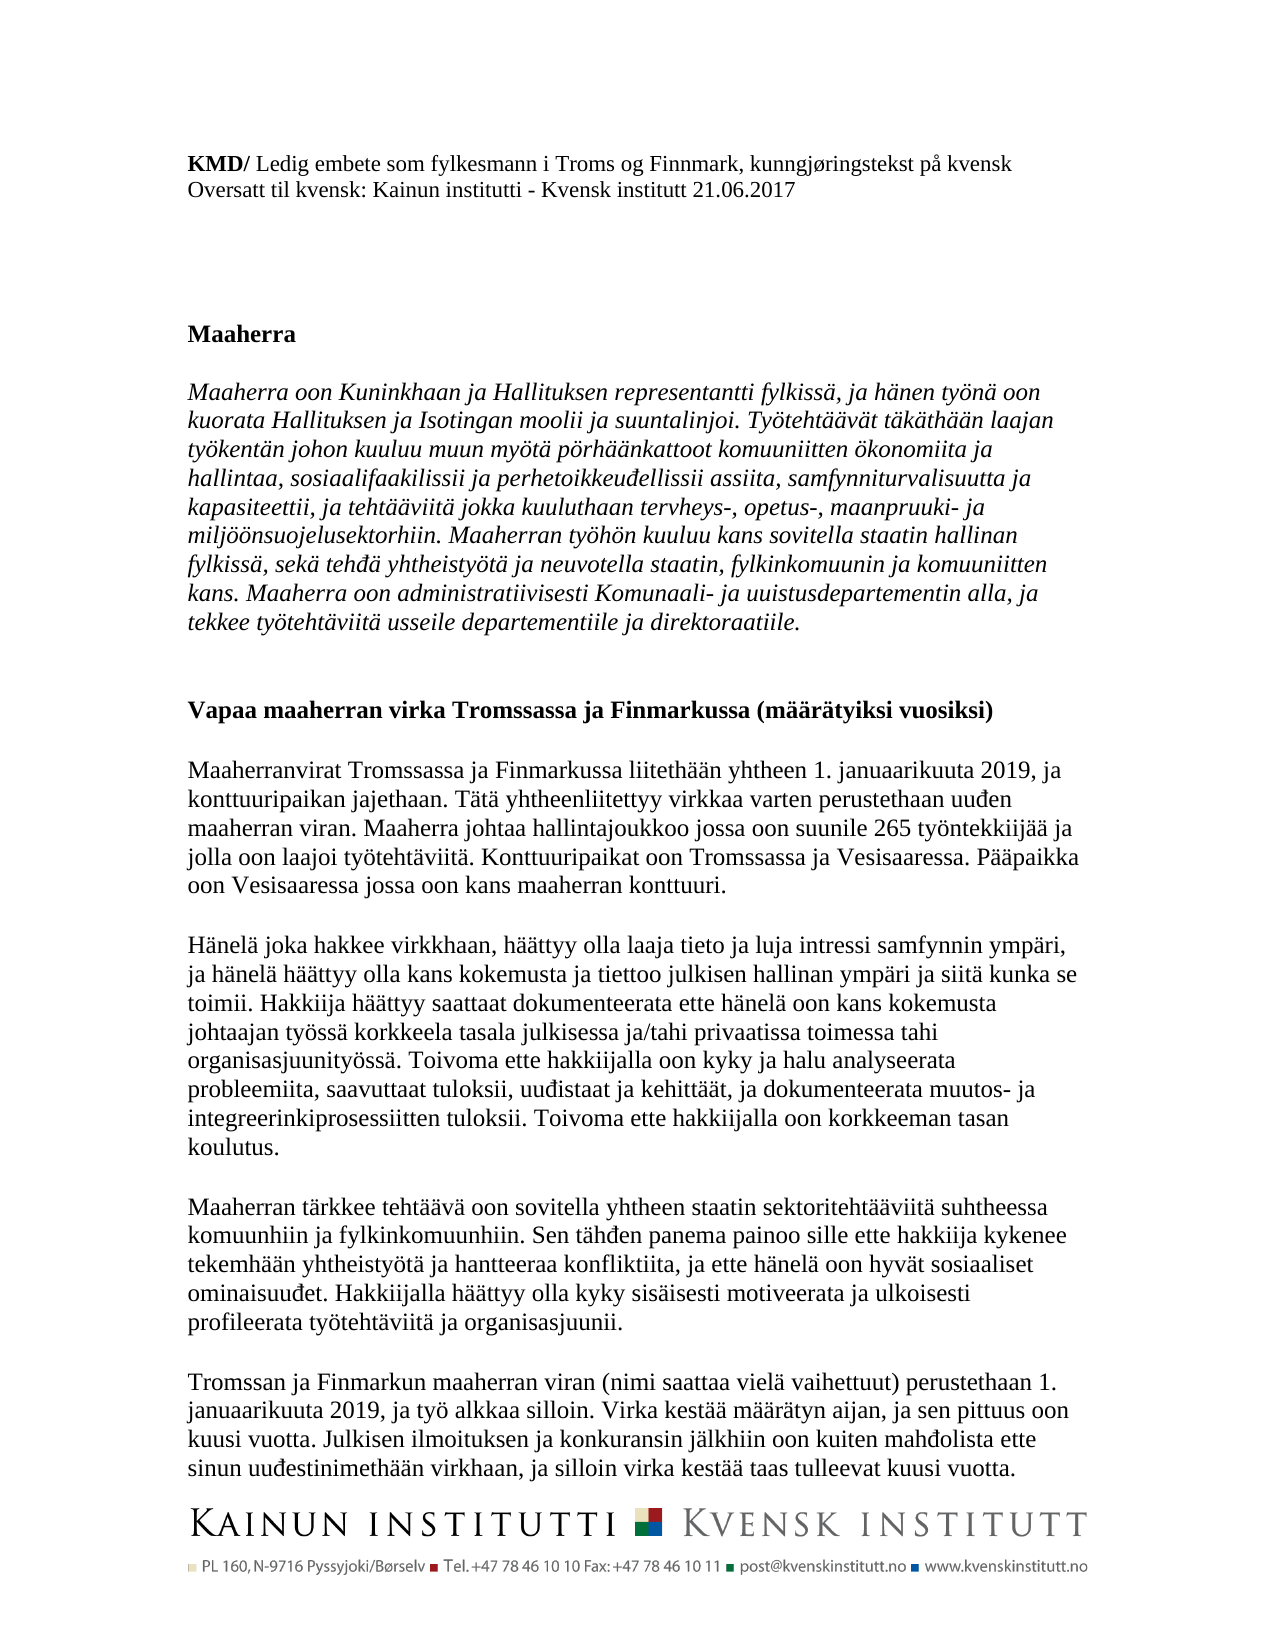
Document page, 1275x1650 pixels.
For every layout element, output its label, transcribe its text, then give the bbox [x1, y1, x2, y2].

text Hänelä joka hakkee virkkhaan, häättyy olla laaja tieto ja luja intressi samfynnin ympäri, ja hänelä häättyy olla kans kokemusta ja tiettoo julkisen hallinan ympäri ja siitä kunka se toimii. Hakkiija häättyy saattaat dokumenteerata ette hänelä oon kans kokemusta johtaajan työssä korkkeela tasala julkisessa ja/tahi privaatissa toimessa tahi organisasjuunityössä. Toivoma ette hakkiijalla oon kyky ja halu analyseerata probleemiita, saavuttaat tuloksii, uuđistaat ja kehittäät, ja dokumenteerata muutos- ja integreerinkiprosessiitten tuloksii. Toivoma ette hakkiijalla oon korkkeeman tasan koulutus. [187, 930, 1087, 1160]
text Maaherra [187, 319, 1087, 348]
text Maaherran tärkkee tehtäävä oon sovitella yhtheen staatin sektoritehtääviitä suhtheessa komuunhiin ja fylkinkomuunhiin. Sen tähđen panema painoo sille ette hakkiija kykenee tekemhään yhtheistyötä ja hantteeraa konfliktiita, ja ette hänelä oon hyvät sosiaaliset ominaisuuđet. Hakkiijalla häättyy olla kyky sisäisesti motiveerata ja ulkoisesti profileerata työtehtäviitä ja organisasjuunii. [187, 1192, 1087, 1335]
text Maaherra oon Kuninkhaan ja Hallituksen representantti fylkissä, ja hänen työnä oon kuorata Hallituksen ja Isotingan moolii ja suuntalinjoi. Työtehtäävät täkäthään laajan työkentän johon kuuluu muun myötä pörhäänkattoot komuuniitten ökonomiita ja hallintaa, sosiaalifaakilissii ja perhetoikkeuđellissii assiita, samfynniturvalisuutta ja kapasiteettii, ja tehtääviitä jokka kuuluthaan tervheys-, opetus-, maanpruuki- ja miljöönsuojelusektorhiin. Maaherran työhön kuuluu kans sovitella staatin hallinan fylkissä, sekä tehđä yhtheistyötä ja neuvotella staatin, fylkinkomuunin ja komuuniitten kans. Maaherra oon administratiivisesti Komunaali- ja uuistusdepartementin alla, ja tekkee työtehtäviitä usseile departementiile ja direktoraatiile. [187, 377, 1087, 635]
text Tromssan ja Finmarkun maaherran viran (nimi saattaa vielä vaihettuut) perustethaan 1. januaarikuuta 2019, ja työ alkkaa silloin. Virka kestää määrätyn aijan, ja sen pittuus oon kuusi vuotta. Julkisen ilmoituksen ja konkuransin jälkhiin oon kuiten mahđolista ette sinun uuđestinimethään virkhaan, ja silloin virka kestää taas tulleevat kuusi vuotta. [187, 1367, 1087, 1482]
picture [187, 1508, 1088, 1577]
text Vapaa maaherran virka Tromssassa ja Finmarkussa (määrätyiksi vuosiksi) [187, 695, 1087, 724]
text Oversatt til kvensk: Kainun institutti - Kvensk institutt 21.06.2017 [187, 176, 1087, 203]
text Maaherranvirat Tromssassa ja Finmarkussa liitethään yhtheen 1. januaarikuuta 2019, ja konttuuripaikan jajethaan. Tätä yhtheenliitettyy virkkaa varten perustethaan uuđen maaherran viran. Maaherra johtaa hallintajoukkoo jossa oon suunile 265 työntekkiijää ja jolla oon laajoi työtehtäviitä. Konttuuripaikat oon Tromssassa ja Vesisaaressa. Pääpaikka oon Vesisaaressa jossa oon kans maaherran konttuuri. [187, 755, 1087, 899]
text KMD/ Ledig embete som fylkesmann i Troms og Finnmark, kunngjøringstekst på kvensk [187, 150, 1087, 176]
